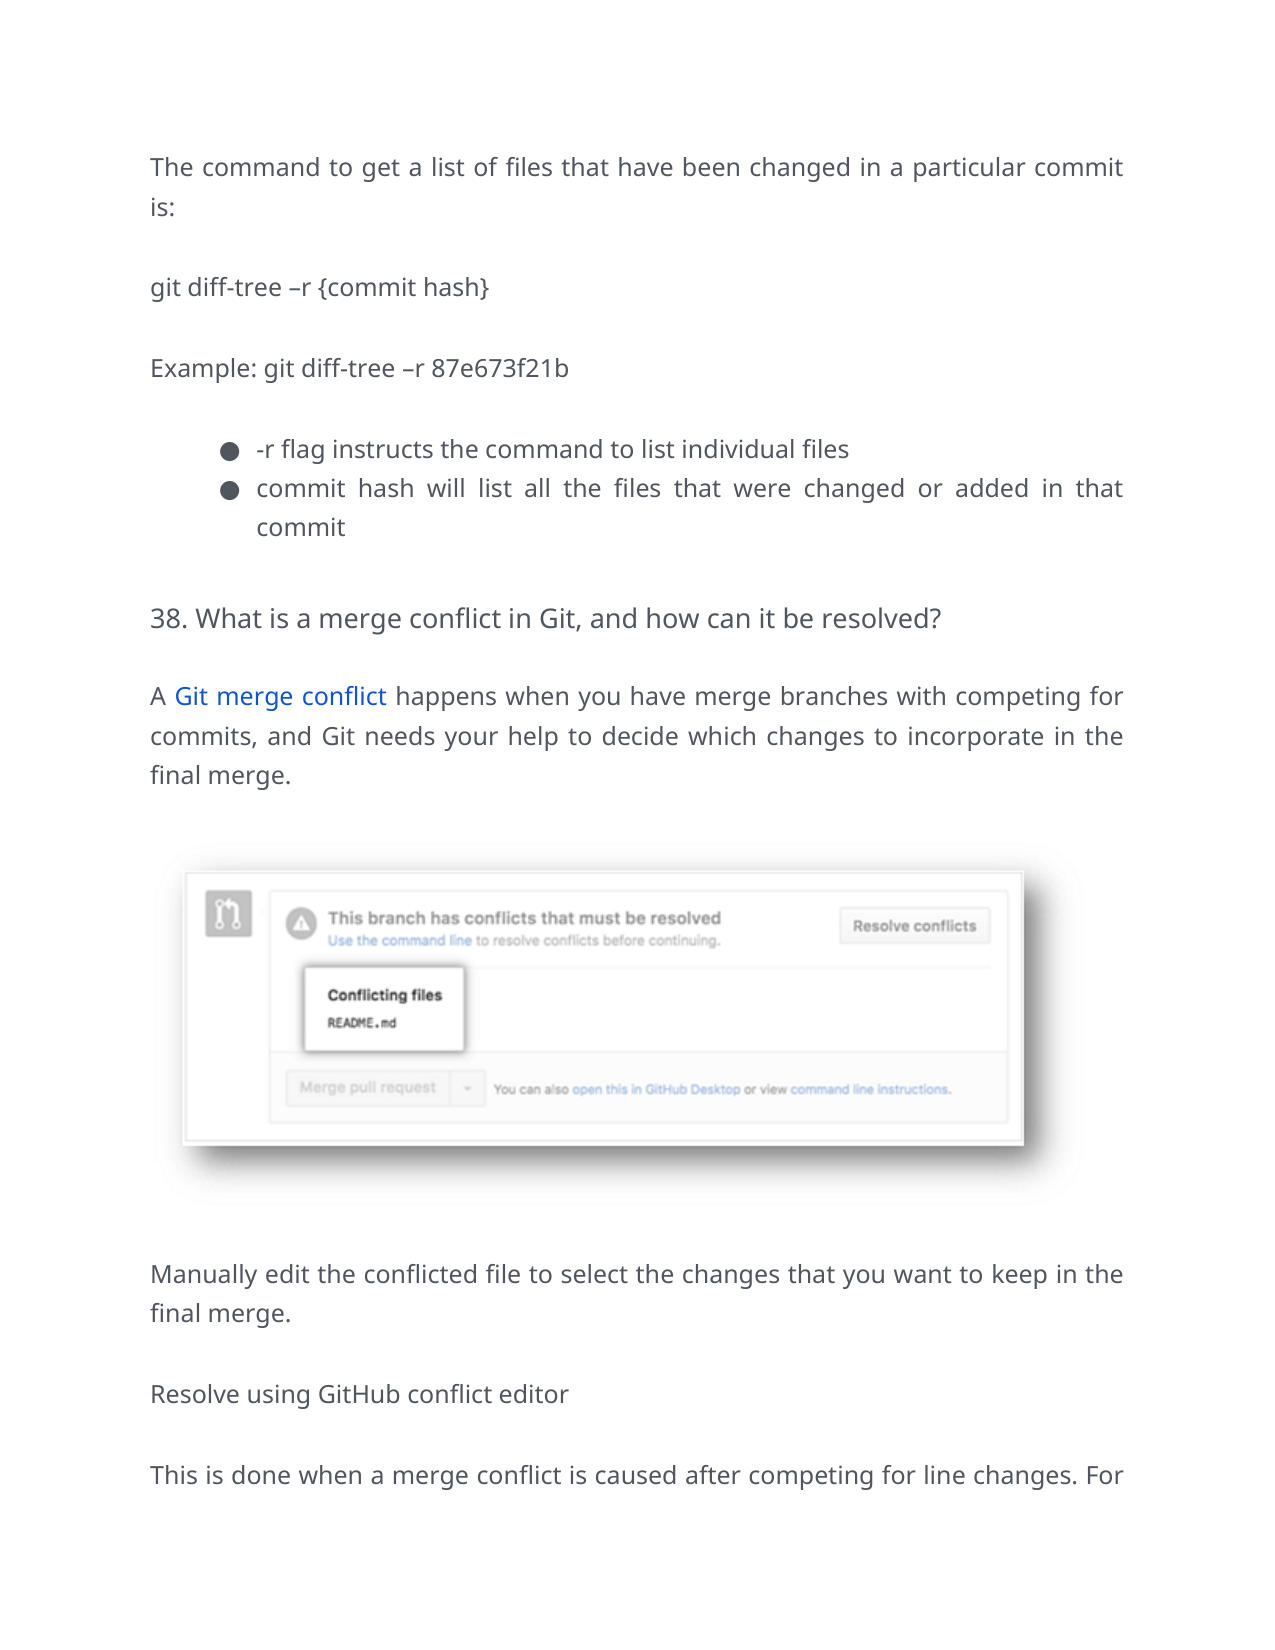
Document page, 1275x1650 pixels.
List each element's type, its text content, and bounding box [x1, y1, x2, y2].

list commit hash will list all the files that were changed or added in that commit [219, 471, 1125, 544]
text git diff-tree –r {commit hash} [150, 270, 1125, 304]
list -r flag instructs the command to list individual files [219, 432, 1125, 466]
subtitle 38. What is a merge conflict in Git, and how can it be resolved? [150, 599, 1125, 636]
text This is done when a merge conflict is caused after competing for line changes. For [150, 1457, 1125, 1492]
text Example: git diff-tree –r 87e673f21b [150, 351, 1125, 385]
picture [150, 838, 1090, 1212]
text The command to get a list of files that have been changed in a particular commit is: [150, 150, 1125, 223]
text Manually edit the conflicted file to select the changes that you want to keep in the final merge. [150, 1257, 1125, 1330]
text A Git merge conflict happens when you have merge branches with competing for commits, and Git needs your help to decide which changes to incorporate in the final merge. [150, 679, 1125, 791]
text Resolve using GitHub conflict editor [150, 1377, 1125, 1411]
